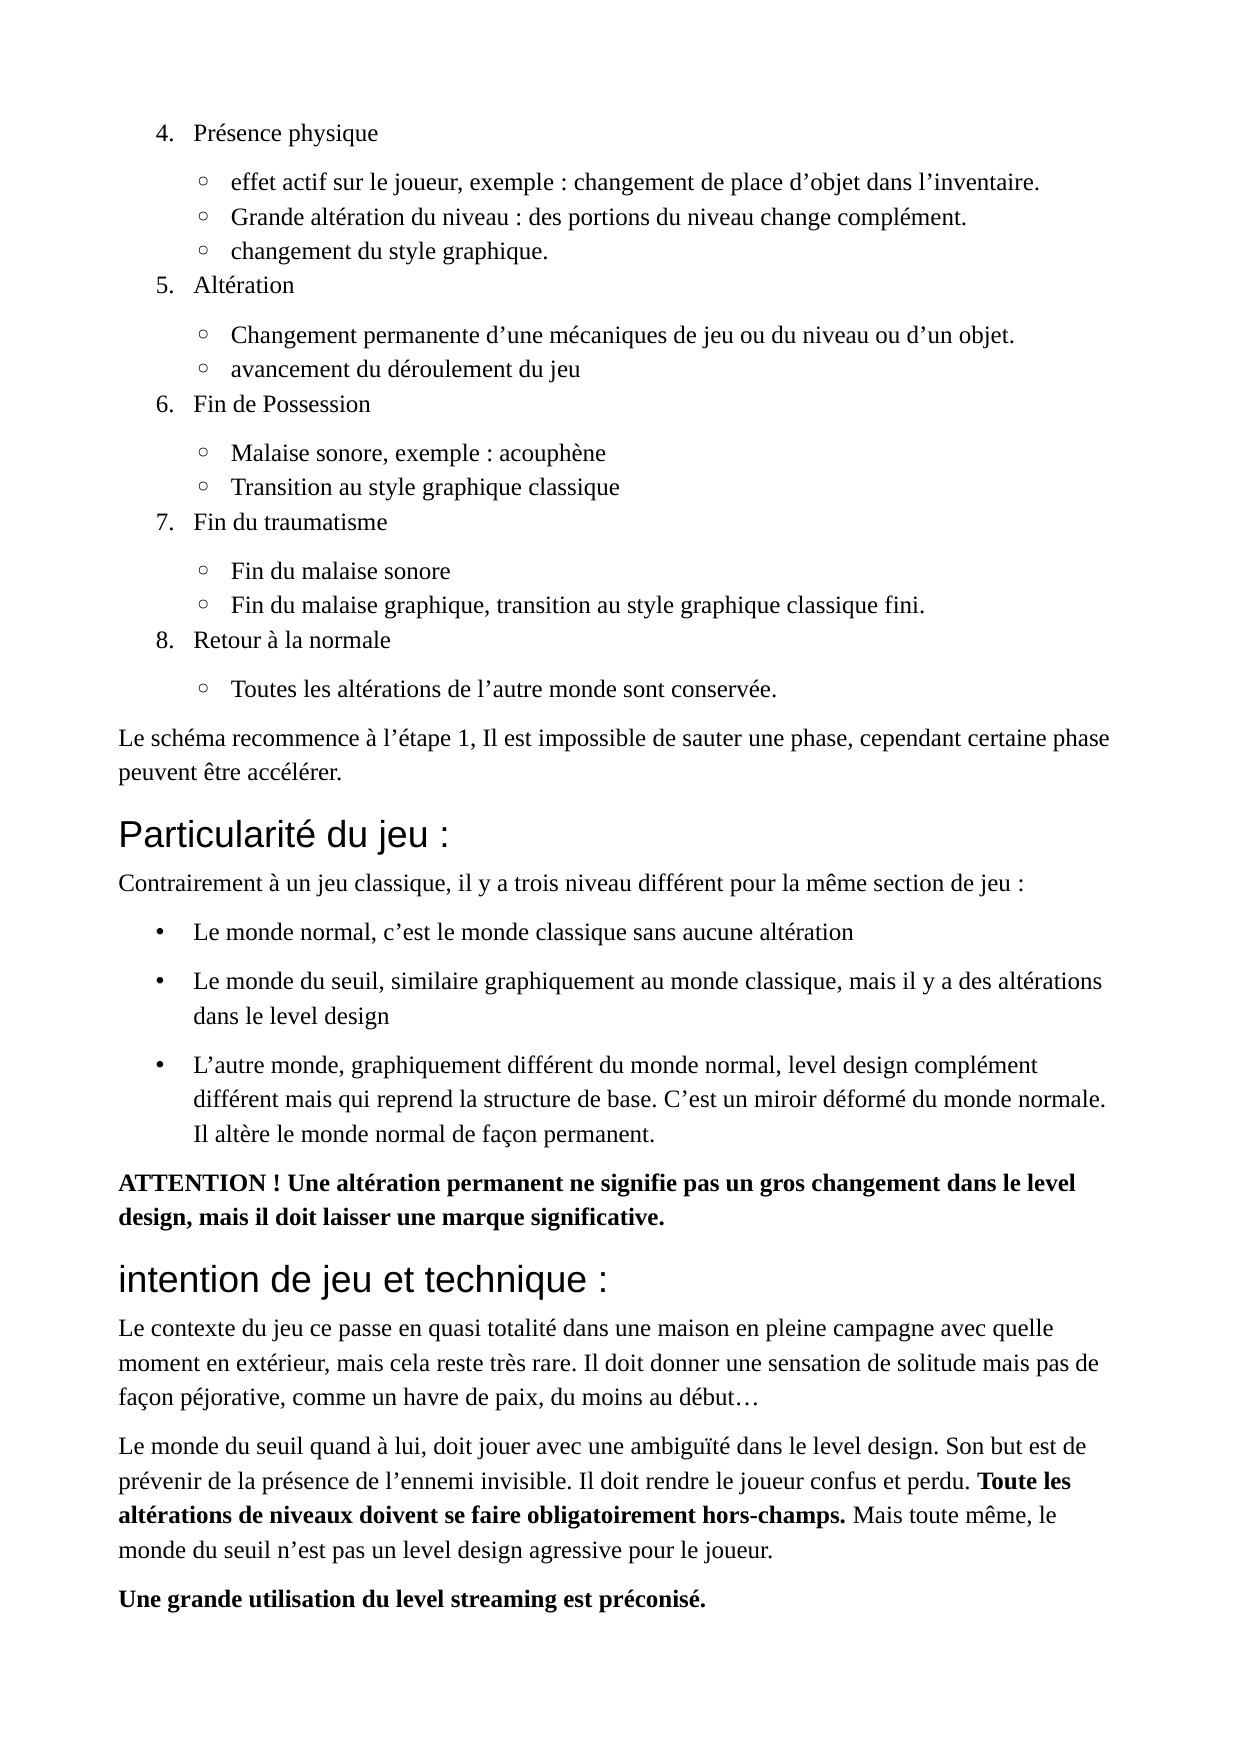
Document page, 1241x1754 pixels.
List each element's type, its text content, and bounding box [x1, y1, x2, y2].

text ATTENTION ! Une altération permanent ne signifie pas un gros changement dans le level design, mais il doit laisser une marque significative. [118, 1168, 1122, 1231]
list L’autre monde, graphiquement différent du monde normal, level design complément différent mais qui reprend la structure de base. C’est un miroir déformé du monde normale. Il altère le monde normal de façon permanent. [156, 1050, 1122, 1148]
list avancement du déroulement du jeu [193, 354, 1122, 383]
list Toutes les altérations de l’autre monde sont conservée. [193, 674, 1122, 702]
list Présence physique [156, 118, 1122, 147]
list Le monde normal, c’est le monde classique sans aucune altération [156, 917, 1122, 946]
list Malaise sonore, exemple : acouphène [193, 438, 1122, 466]
text Le contexte du jeu ce passe en quasi totalité dans une maison en pleine campagne avec quelle moment en extérieur, mais cela reste très rare. Il doit donner une sensation de solitude mais pas de façon péjorative, comme un havre de paix, du moins au début… [118, 1313, 1122, 1411]
list effet actif sur le joueur, exemple : changement de place d’objet dans l’inventaire. [193, 167, 1122, 196]
list Retour à la normale [156, 625, 1122, 653]
list Changement permanente d’une mécaniques de jeu ou du niveau ou d’un objet. [193, 320, 1122, 348]
list Grande altération du niveau : des portions du niveau change complément. [193, 202, 1122, 230]
list Fin du malaise sonore [193, 556, 1122, 584]
list Le monde du seuil, similaire graphiquement au monde classique, mais il y a des altérations dans le level design [156, 966, 1122, 1029]
list changement du style graphique. [193, 236, 1122, 265]
list Altération [156, 271, 1122, 299]
text Le schéma recommence à l’étape 1, Il est impossible de sauter une phase, cependant certaine phase peuvent être accélérer. [118, 723, 1122, 786]
subtitle Particularité du jeu : [118, 813, 1122, 856]
subtitle intention de jeu et technique : [118, 1258, 1122, 1301]
list Fin du malaise graphique, transition au style graphique classique fini. [193, 590, 1122, 619]
text Contrairement à un jeu classique, il y a trois niveau différent pour la même section de jeu : [118, 868, 1122, 897]
text Une grande utilisation du level streaming est préconisé. [118, 1584, 1122, 1613]
list Fin du traumatisme [156, 507, 1122, 535]
text Le monde du seuil quand à lui, doit jouer avec une ambiguïté dans le level design. Son but est de prévenir de la présence de l’ennemi invisible. Il doit rendre le joueur confus et perdu. Toute les altérations de niveaux doivent se faire obligatoirement hors-champs. Mais toute même, le monde du seuil n’est pas un level design agressive pour le joueur. [118, 1431, 1122, 1563]
list Transition au style graphique classique [193, 472, 1122, 501]
list Fin de Possession [156, 389, 1122, 417]
